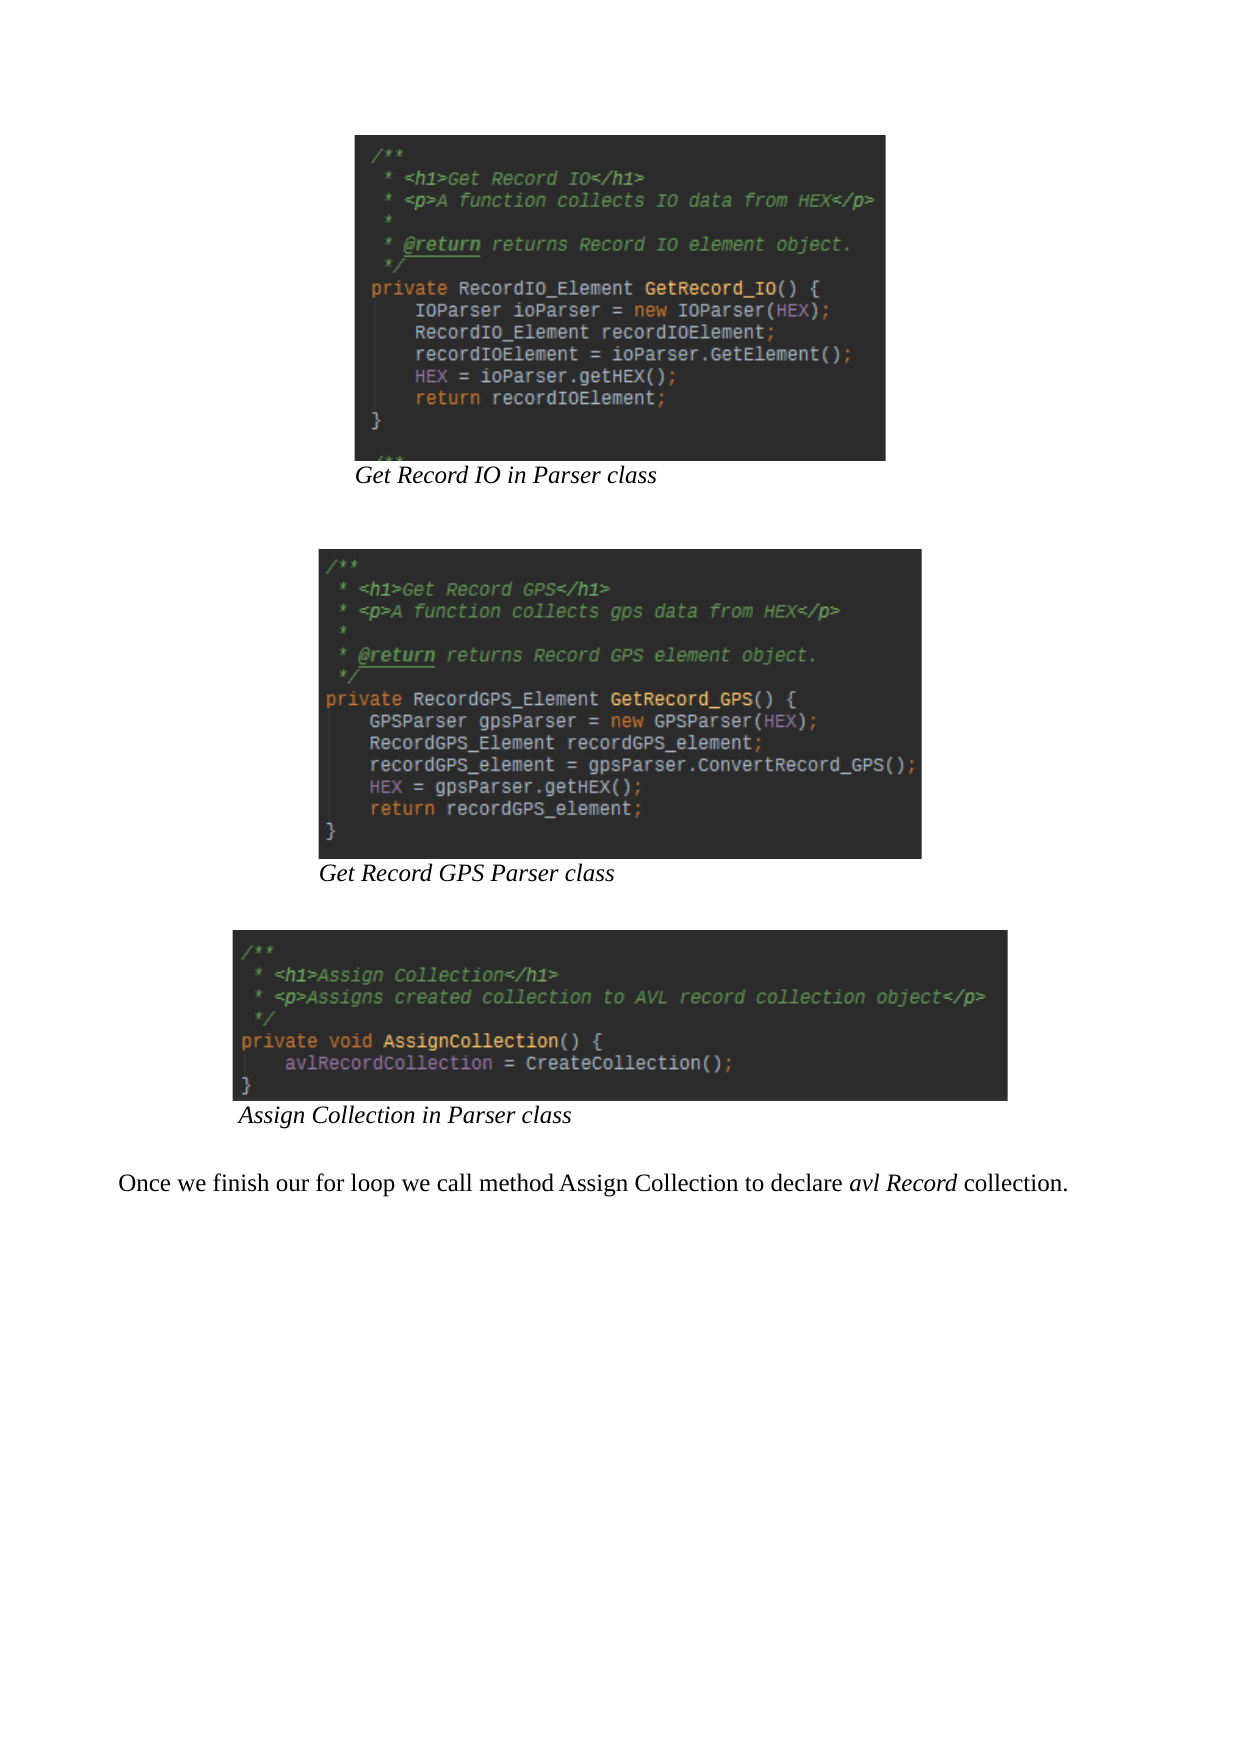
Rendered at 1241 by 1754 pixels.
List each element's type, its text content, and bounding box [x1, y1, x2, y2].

text Assign Collection in Parser class [233, 1101, 1008, 1129]
picture [354, 135, 886, 461]
picture [318, 549, 922, 859]
picture [232, 930, 1008, 1101]
text Get Record IO in Parser class [354, 461, 886, 489]
text [318, 543, 922, 549]
text Get Record GPS Parser class [318, 859, 922, 887]
text Once we finish our for loop we call method Assign Collection to declare avl Record collection. [118, 1168, 1122, 1196]
